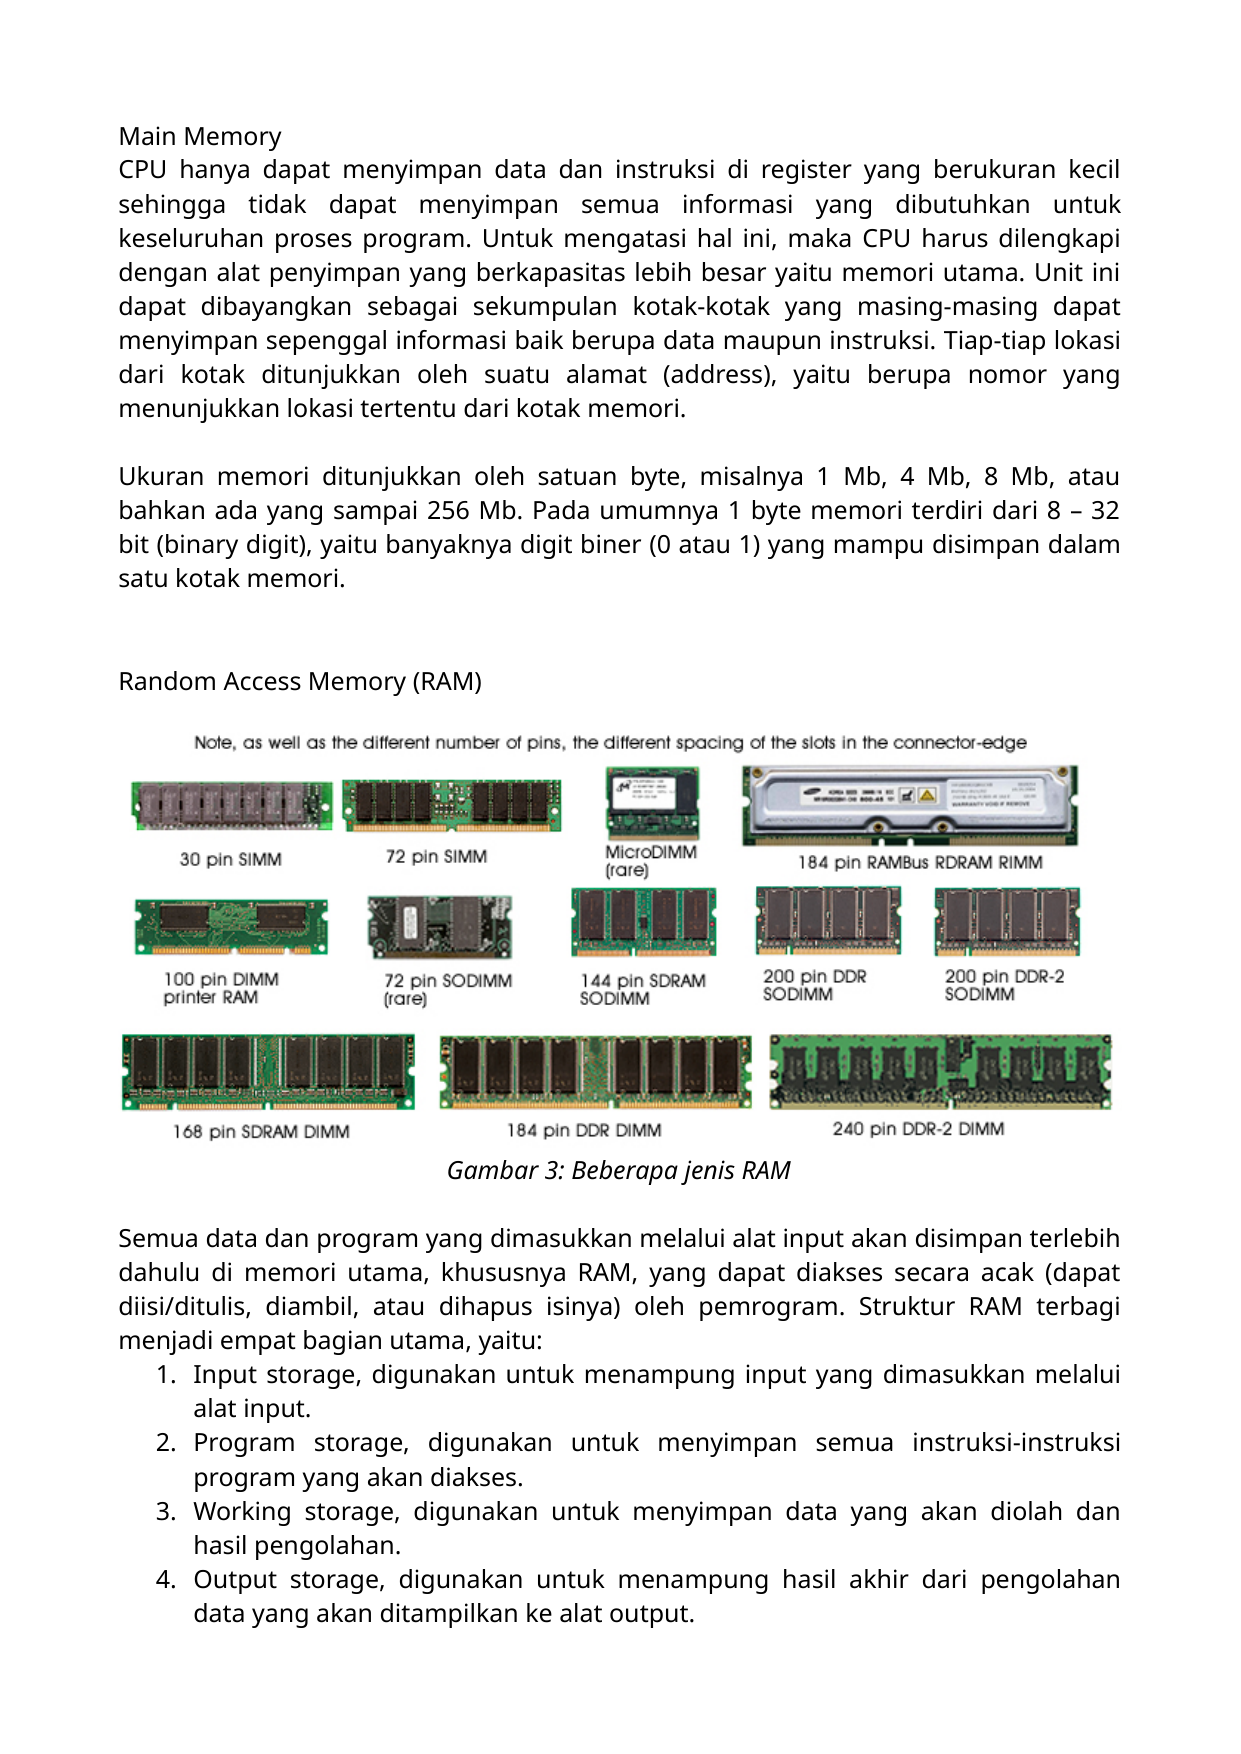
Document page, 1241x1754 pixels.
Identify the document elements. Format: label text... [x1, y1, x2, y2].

text Gambar 3: Beberapa jenis RAM [118, 1153, 1122, 1187]
text Main Memory [118, 118, 1122, 152]
picture [118, 709, 1123, 1153]
text CPU hanya dapat menyimpan data dan instruksi di register yang berukuran kecil sehingga tidak dapat menyimpan semua informasi yang dibutuhkan untuk keseluruhan proses program. Untuk mengatasi hal ini, maka CPU harus dilengkapi dengan alat penyimpan yang berkapasitas lebih besar yaitu memori utama. Unit ini dapat dibayangkan sebagai sekumpulan kotak-kotak yang masing-masing dapat menyimpan sepenggal informasi baik berupa data maupun instruksi. Tiap-tiap lokasi dari kotak ditunjukkan oleh suatu alamat (address), yaitu berupa nomor yang menunjukkan lokasi tertentu dari kotak memori. [118, 152, 1122, 425]
list Working storage, digunakan untuk menyimpan data yang akan diolah dan hasil pengolahan. [156, 1493, 1122, 1561]
text Ukuran memori ditunjukkan oleh satuan byte, misalnya 1 Mb, 4 Mb, 8 Mb, atau bahkan ada yang sampai 256 Mb. Pada umumnya 1 byte memori terdiri dari 8 – 32 bit (binary digit), yaitu banyaknya digit biner (0 atau 1) yang mampu disimpan dalam satu kotak memori. [118, 459, 1122, 595]
text Random Access Memory (RAM) [118, 663, 1122, 697]
list Input storage, digunakan untuk menampung input yang dimasukkan melalui alat input. [156, 1357, 1122, 1425]
text Semua data dan program yang dimasukkan melalui alat input akan disimpan terlebih dahulu di memori utama, khususnya RAM, yang dapat diakses secara acak (dapat diisi/ditulis, diambil, atau dihapus isinya) oleh pemrogram. Struktur RAM terbagi menjadi empat bagian utama, yaitu: [118, 1221, 1122, 1357]
list Program storage, digunakan untuk menyimpan semua instruksi-instruksi program yang akan diakses. [156, 1425, 1122, 1493]
list Output storage, digunakan untuk menampung hasil akhir dari pengolahan data yang akan ditampilkan ke alat output. [156, 1561, 1122, 1629]
